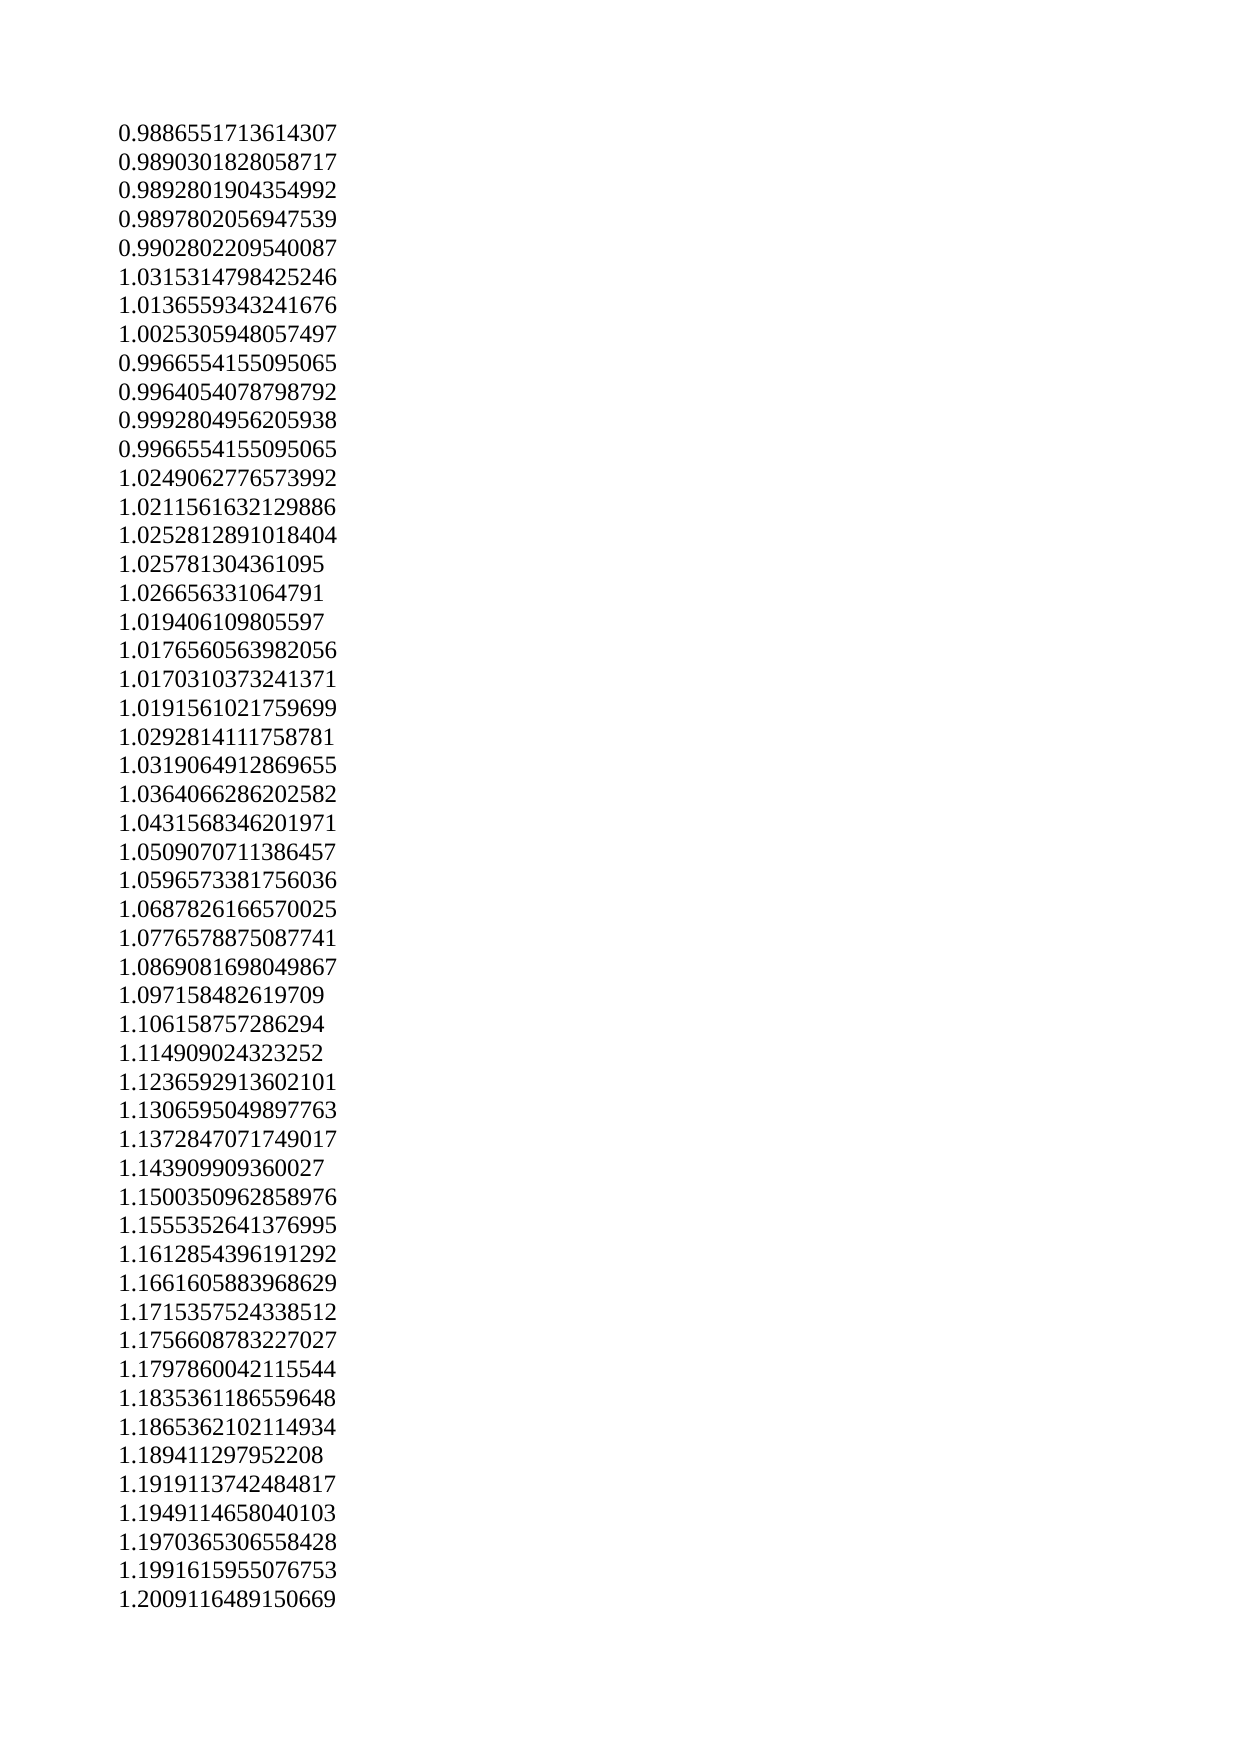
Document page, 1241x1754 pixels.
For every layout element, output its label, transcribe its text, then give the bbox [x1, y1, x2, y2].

text 1.1612854396191292 [118, 1239, 1122, 1268]
text 0.9892801904354992 [118, 176, 1122, 204]
text 1.2009116489150669 [118, 1584, 1122, 1613]
text 1.1865362102114934 [118, 1412, 1122, 1441]
text 1.0687826166570025 [118, 894, 1122, 923]
text 0.9897802056947539 [118, 204, 1122, 233]
text 1.026656331064791 [118, 578, 1122, 607]
text 1.1970365306558428 [118, 1527, 1122, 1556]
text 0.9886551713614307 [118, 118, 1122, 147]
text 1.0025305948057497 [118, 319, 1122, 348]
text 1.1715357524338512 [118, 1297, 1122, 1326]
text 1.0869081698049867 [118, 952, 1122, 981]
text 1.1306595049897763 [118, 1096, 1122, 1124]
text 1.1236592913602101 [118, 1067, 1122, 1096]
text 1.114909024323252 [118, 1038, 1122, 1067]
text 1.0170310373241371 [118, 664, 1122, 693]
text 1.1500350962858976 [118, 1182, 1122, 1211]
text 1.106158757286294 [118, 1009, 1122, 1038]
text 1.0191561021759699 [118, 693, 1122, 722]
text 1.0364066286202582 [118, 779, 1122, 808]
text 1.0431568346201971 [118, 808, 1122, 837]
text 1.1797860042115544 [118, 1354, 1122, 1383]
text 1.025781304361095 [118, 549, 1122, 578]
text 1.097158482619709 [118, 981, 1122, 1009]
text 1.0249062776573992 [118, 463, 1122, 492]
text 1.0319064912869655 [118, 751, 1122, 779]
text 0.9902802209540087 [118, 233, 1122, 262]
text 1.1919113742484817 [118, 1469, 1122, 1498]
text 0.9890301828058717 [118, 147, 1122, 176]
text 1.0136559343241676 [118, 291, 1122, 319]
text 1.1555352641376995 [118, 1211, 1122, 1239]
text 1.1756608783227027 [118, 1326, 1122, 1354]
text 1.0596573381756036 [118, 866, 1122, 894]
text 1.1835361186559648 [118, 1383, 1122, 1412]
text 1.0509070711386457 [118, 837, 1122, 866]
text 1.0252812891018404 [118, 521, 1122, 549]
text 0.9966554155095065 [118, 434, 1122, 463]
text 1.143909909360027 [118, 1153, 1122, 1182]
text 1.1661605883968629 [118, 1268, 1122, 1297]
text 1.0176560563982056 [118, 636, 1122, 664]
text 1.019406109805597 [118, 607, 1122, 636]
text 1.0315314798425246 [118, 262, 1122, 291]
text 0.9966554155095065 [118, 348, 1122, 377]
text 1.1991615955076753 [118, 1556, 1122, 1584]
text 1.1949114658040103 [118, 1498, 1122, 1527]
text 0.9964054078798792 [118, 377, 1122, 406]
text 1.1372847071749017 [118, 1124, 1122, 1153]
text 0.9992804956205938 [118, 406, 1122, 434]
text 1.0776578875087741 [118, 923, 1122, 952]
text 1.0292814111758781 [118, 722, 1122, 751]
text 1.189411297952208 [118, 1441, 1122, 1469]
text 1.0211561632129886 [118, 492, 1122, 521]
